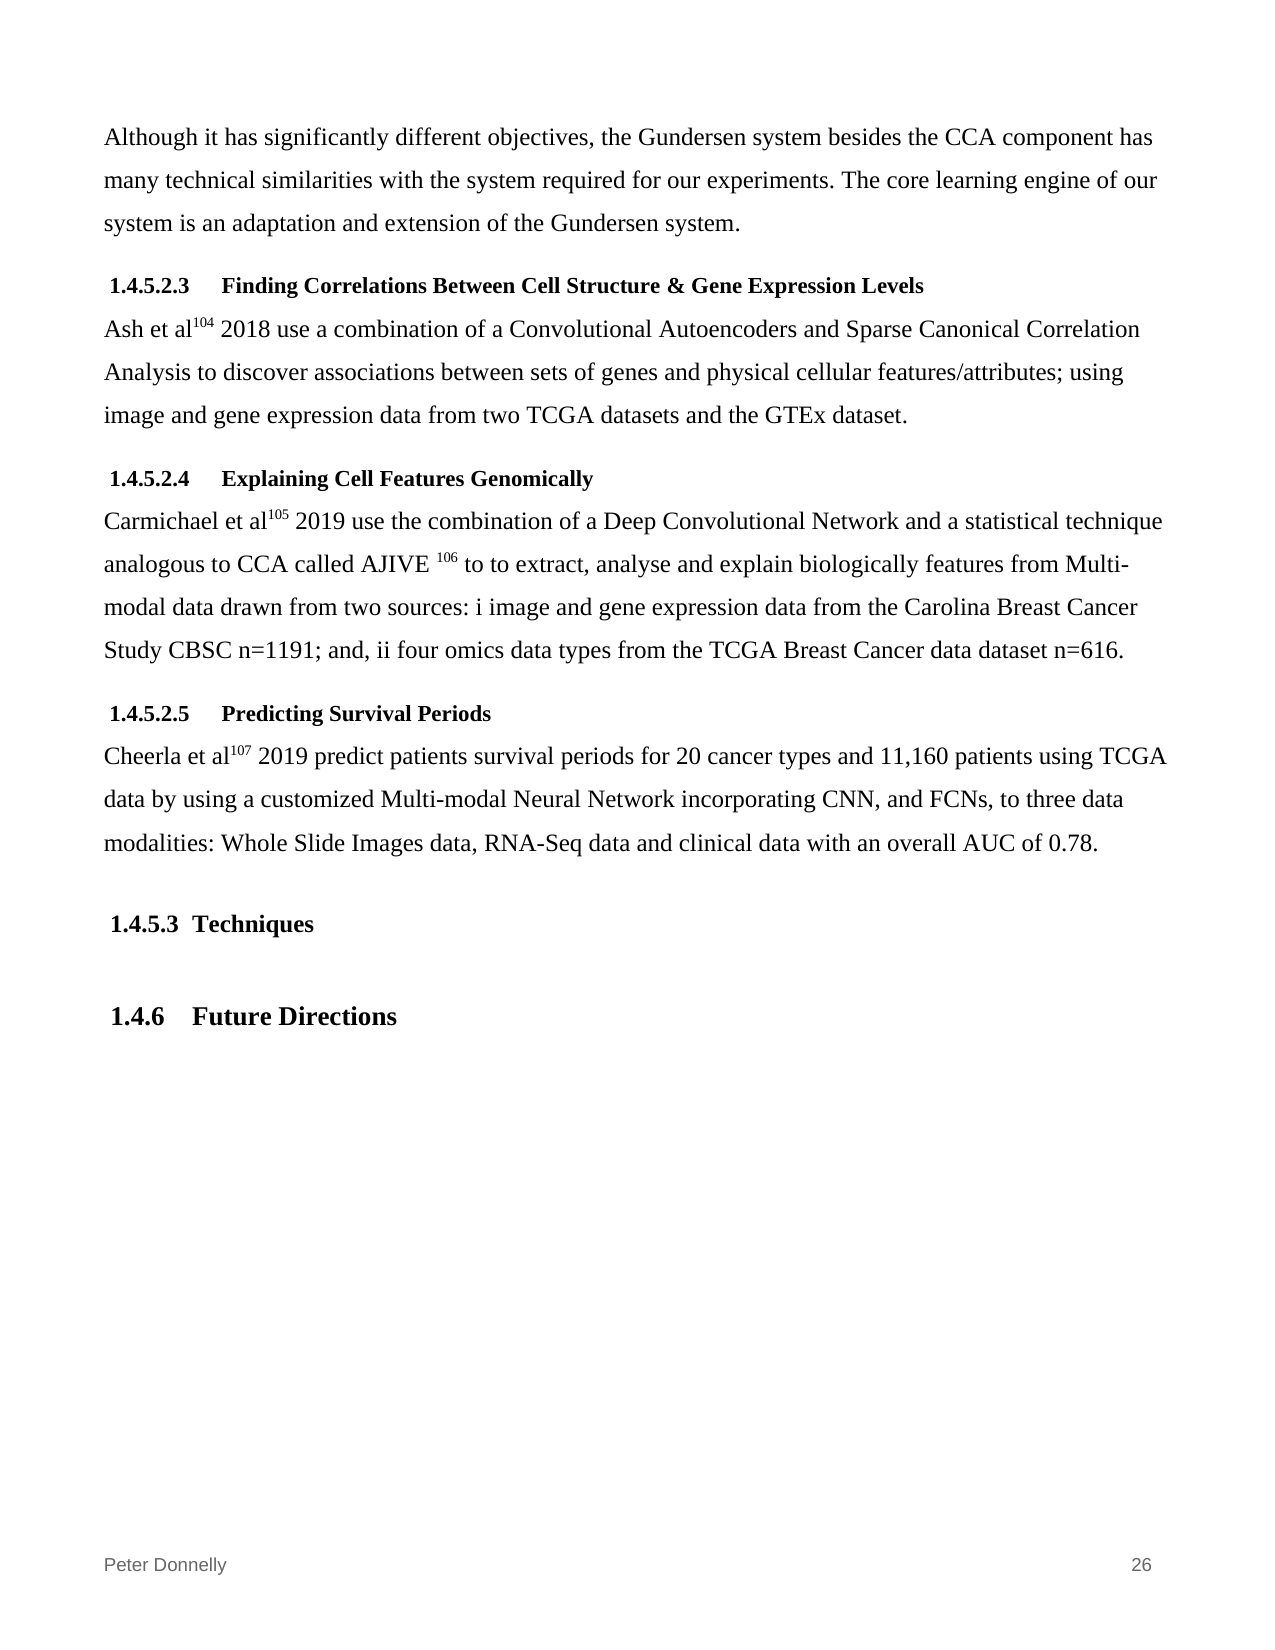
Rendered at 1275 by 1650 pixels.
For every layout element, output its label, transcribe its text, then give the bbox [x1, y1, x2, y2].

subtitle Explaining Cell Features Genomically [103, 465, 1181, 491]
subtitle Predicting Survival Periods [103, 700, 1181, 726]
text Ash et al 2018 use a combination of a Convolutional Autoencoders and Sparse Canonical Correlation Analysis to discover associations between sets of genes and physical cellular features/attributes; using image and gene expression data from two TCGA datasets and the GTEx dataset. [103, 314, 1181, 429]
subtitle Finding Correlations Between Cell Structure & Gene Expression Levels [103, 272, 1181, 299]
subtitle Techniques [103, 909, 1181, 938]
text Although it has significantly different objectives, the Gundersen system besides the CCA component has many technical similarities with the system required for our experiments. The core learning engine of our system is an adaptation and extension of the Gundersen system. [103, 122, 1181, 237]
text Cheerla et al 2019 predict patients survival periods for 20 cancer types and 11,160 patients using TCGA data by using a customized Multi-modal Neural Network incorporating CNN, and FCNs, to three data modalities: Whole Slide Images data, RNA-Seq data and clinical data with an overall AUC of 0.78. [103, 741, 1181, 856]
text Carmichael et al 2019 use the combination of a Deep Convolutional Network and a statistical technique analogous to CCA called AJIVE to to extract, analyse and explain biologically features from Multi-modal data drawn from two sources: i image and gene expression data from the Carolina Breast Cancer Study CBSC n=1191; and, ii four omics data types from the TCGA Breast Cancer data dataset n=616. [103, 506, 1181, 664]
subtitle Future Directions [103, 1000, 1181, 1031]
